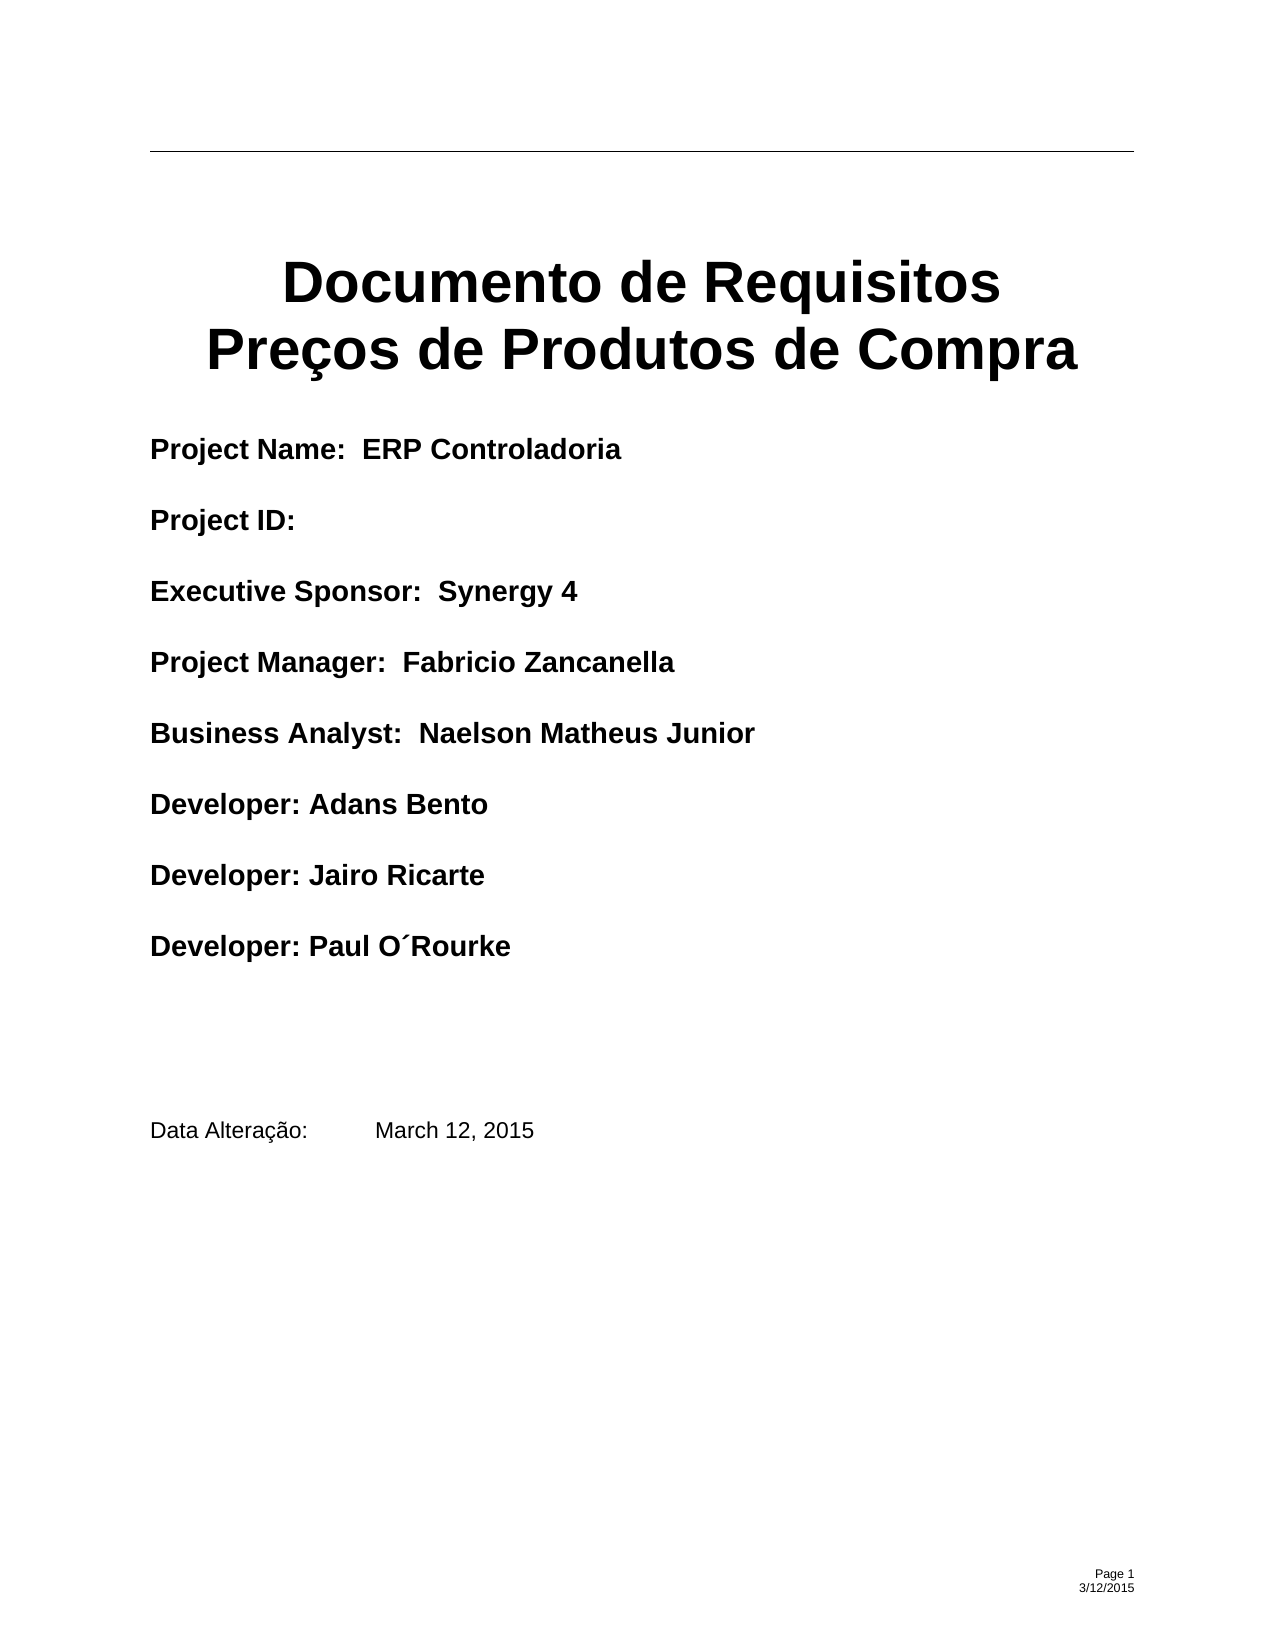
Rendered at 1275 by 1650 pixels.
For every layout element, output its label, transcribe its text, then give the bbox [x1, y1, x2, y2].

text Developer: Adans Bento [150, 787, 1134, 821]
text Developer: Paul O´Rourke [150, 929, 1134, 963]
text Developer: Jairo Ricarte [150, 858, 1134, 892]
text Business Analyst: Naelson Matheus Junior [150, 716, 1134, 750]
text Project ID: [150, 503, 1134, 537]
text Project Name: ERP Controladoria [150, 432, 1134, 466]
text Project Manager: Fabricio Zancanella [150, 645, 1134, 679]
text Executive Sponsor: Synergy 4 [150, 574, 1134, 608]
text Data Alteração: March 12, 2015 [150, 1117, 1134, 1143]
text Documento de Requisitos Preços de Produtos de Compra [150, 248, 1134, 382]
